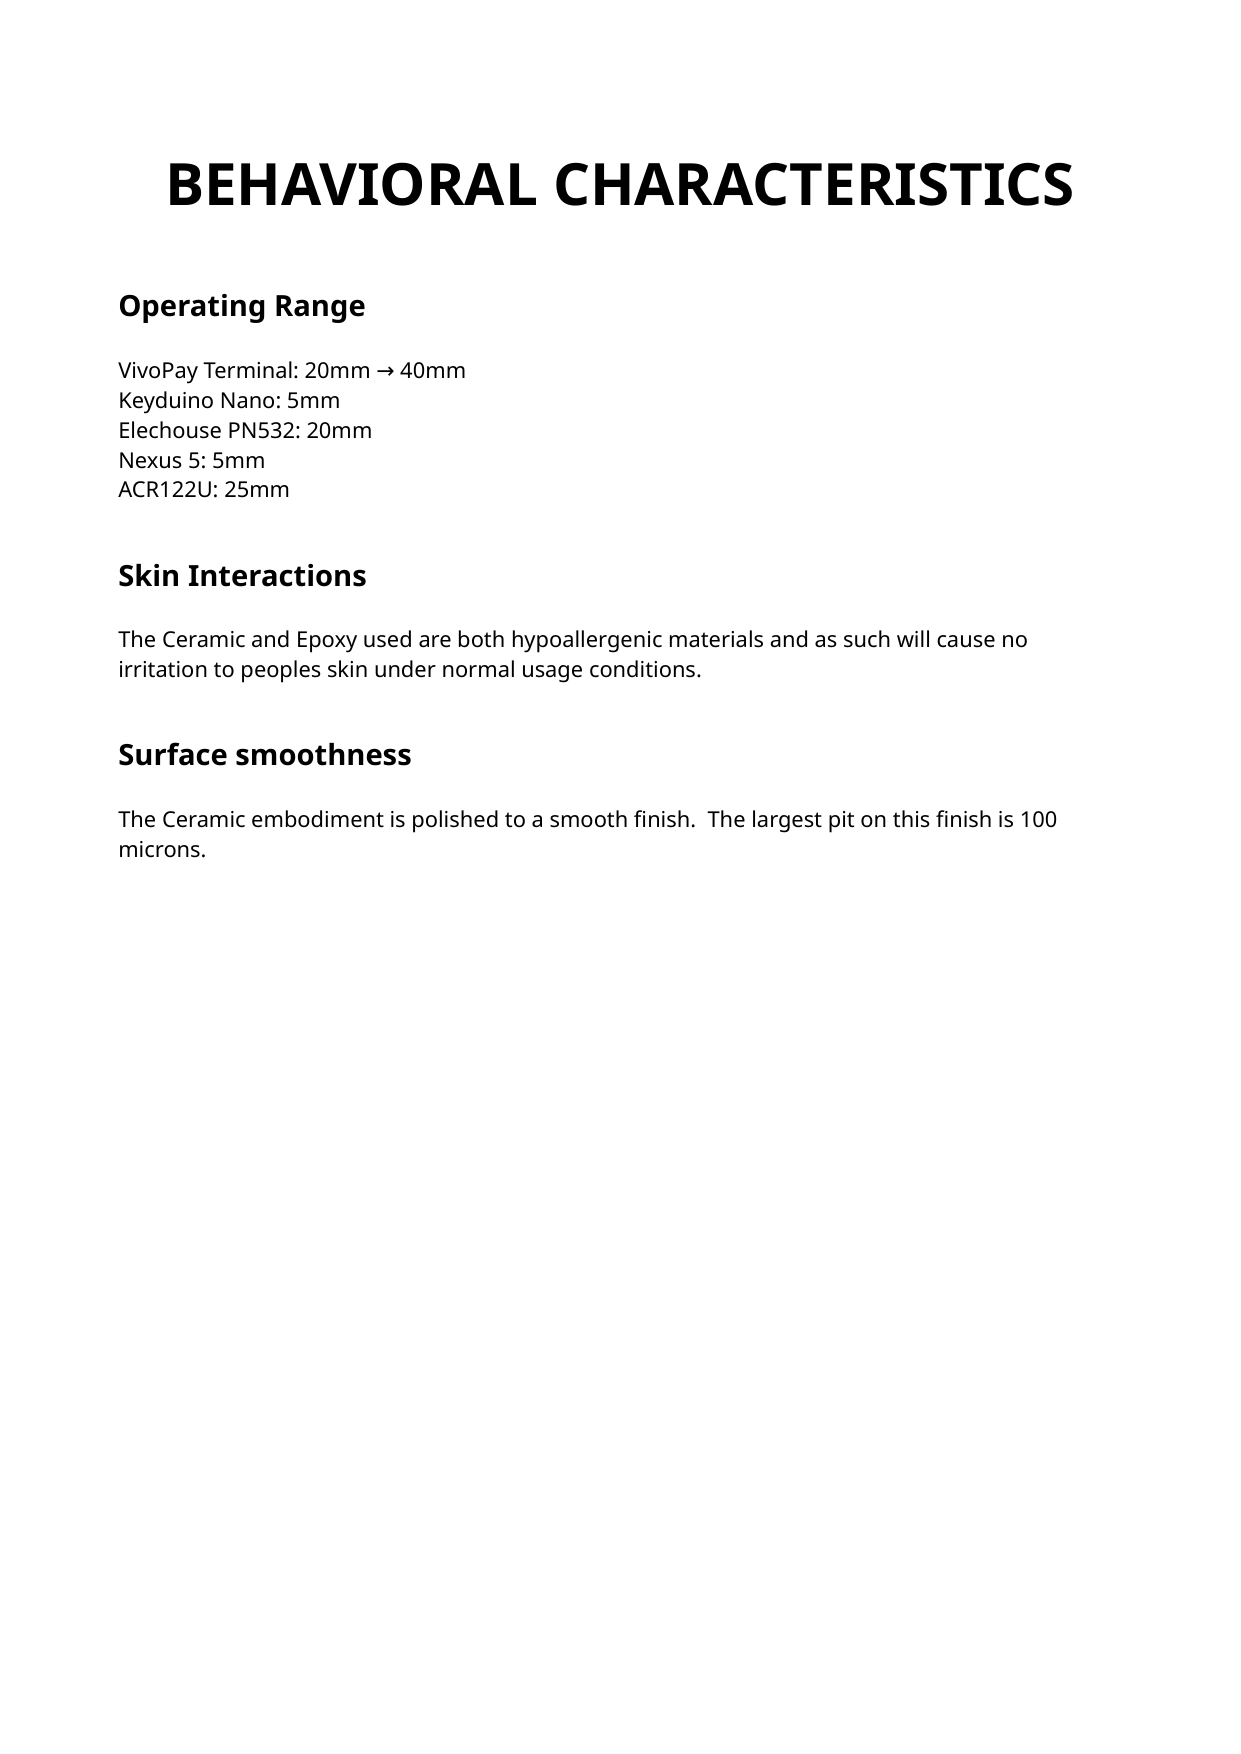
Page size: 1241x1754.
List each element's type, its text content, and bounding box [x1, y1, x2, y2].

text The Ceramic embodiment is polished to a smooth finish. The largest pit on this finish is 100 microns. [118, 804, 1122, 863]
text Nexus 5: 5mm [118, 444, 1122, 474]
text ACR122U: 25mm [118, 474, 1122, 504]
text The Ceramic and Epoxy used are both hypoallergenic materials and as such will cause no irritation to peoples skin under normal usage conditions. [118, 624, 1122, 684]
subtitle Surface smoothness [118, 734, 1122, 774]
text Elechouse PN532: 20mm [118, 415, 1122, 444]
text VivoPay Terminal: 20mm → 40mm [118, 355, 1122, 385]
text Keyduino Nano: 5mm [118, 385, 1122, 415]
subtitle Skin Interactions [118, 555, 1122, 594]
subtitle Operating Range [118, 286, 1122, 325]
title BEHAVIORAL CHARACTERISTICS [118, 143, 1122, 223]
